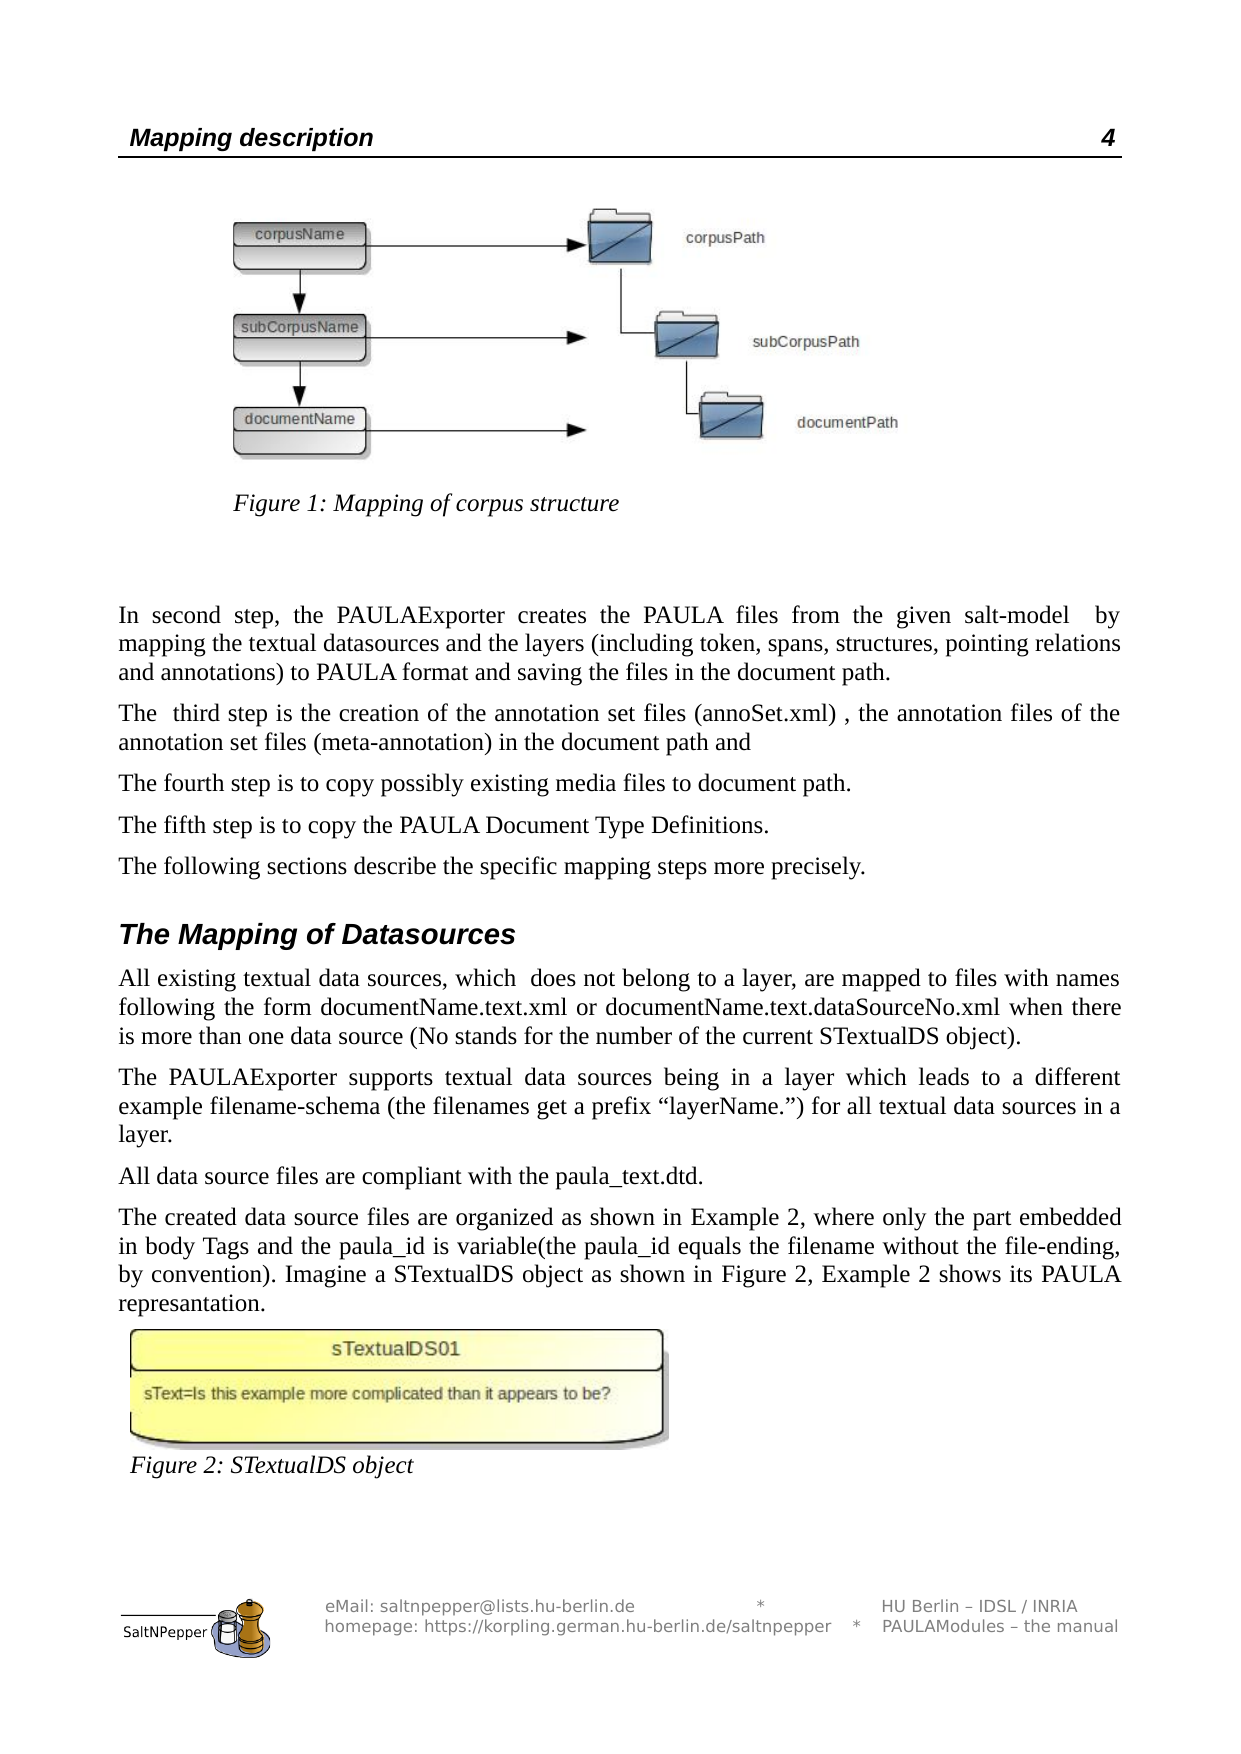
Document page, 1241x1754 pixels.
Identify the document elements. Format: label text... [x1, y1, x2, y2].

picture [233, 199, 1008, 489]
picture [130, 1329, 669, 1450]
text All data source files are compliant with the paula_text.dtd. [118, 1161, 1122, 1189]
picture [120, 1598, 270, 1658]
text All existing textual data sources, which does not belong to a layer, are mapped to files with names following the form documentName.text.xml or documentName.text.dataSourceNo.xml when there is more than one data source (No stands for the number of the current STextualDS object). [118, 963, 1122, 1049]
text The PAULAExporter supports textual data sources being in a layer which leads to a different example filename-schema (the filenames get a prefix “layerName.”) for all textual data sources in a layer. [118, 1062, 1122, 1148]
text The third step is the creation of the annotation set files (annoSet.xml) , the annotation files of the annotation set files (meta-annotation) in the document path and [118, 698, 1122, 756]
text The created data source files are organized as shown in Example 2, where only the part embedded in body Tags and the paula_id is variable(the paula_id equals the filename without the file-ending, by convention). Imagine a STextualDS object as shown in Figure 2, Example 2 shows its PAULA represantation. [118, 1202, 1122, 1317]
text In second step, the PAULAExporter creates the PAULA files from the given salt-model by mapping the textual datasources and the layers (including token, spans, structures, pointing relations and annotations) to PAULA format and saving the files in the document path. [118, 600, 1122, 686]
text Figure 1: Mapping of corpus structure [233, 489, 1007, 517]
text The fourth step is to copy possibly existing media files to document path. [118, 768, 1122, 797]
text Figure 2: STextualDS object [130, 1450, 669, 1479]
text The fifth step is to copy the PAULA Document Type Definitions. [118, 810, 1122, 838]
subtitle The Mapping of Datasources [118, 917, 1122, 951]
